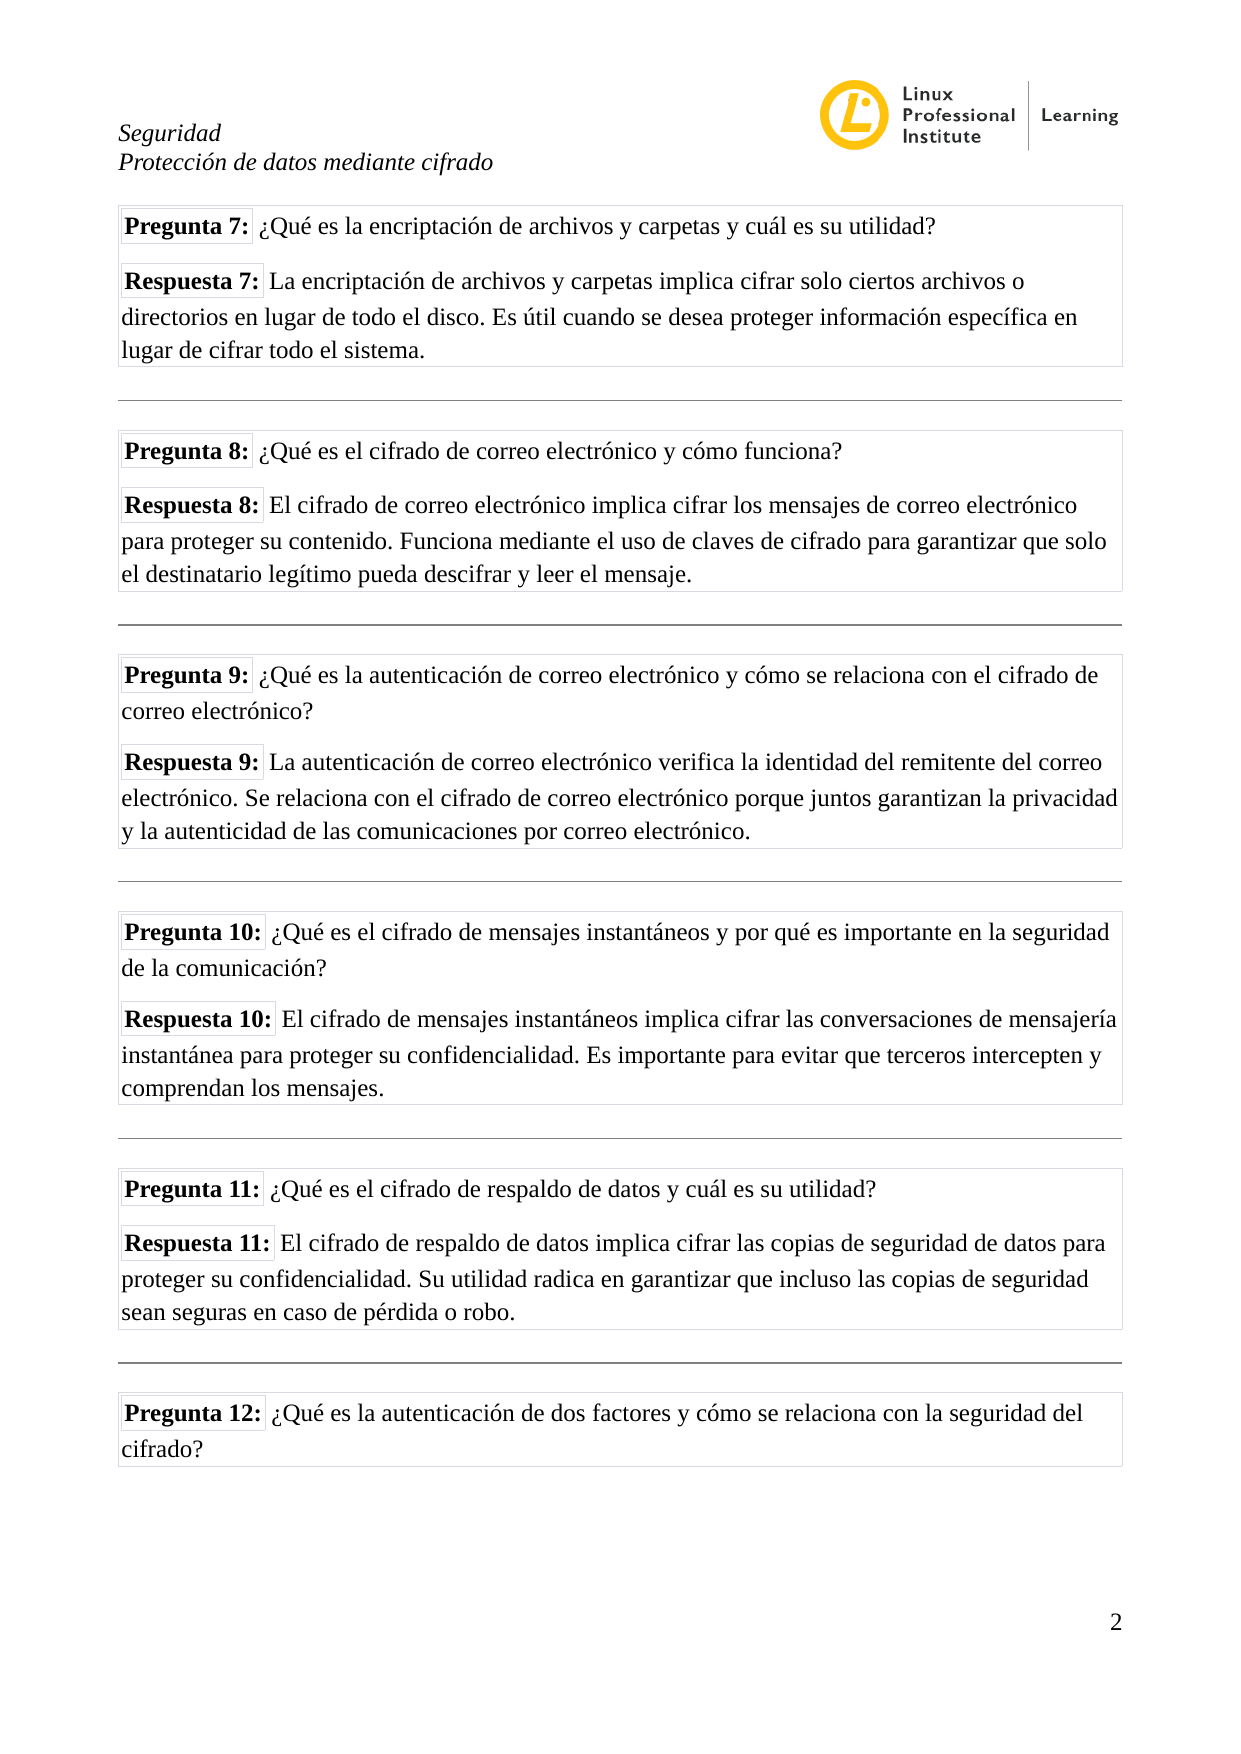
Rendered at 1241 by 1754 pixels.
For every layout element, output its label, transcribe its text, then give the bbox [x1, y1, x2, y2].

text Pregunta 10: ¿Qué es el cifrado de mensajes instantáneos y por qué es importante en la seguridad de la comunicación? [119, 912, 1122, 982]
text Pregunta 12: ¿Qué es la autenticación de dos factores y cómo se relaciona con la seguridad del cifrado? [119, 1393, 1122, 1466]
picture [819, 79, 1119, 151]
text Pregunta 7: ¿Qué es la encriptación de archivos y carpetas y cuál es su utilidad? [119, 206, 1122, 243]
text Respuesta 7: La encriptación de archivos y carpetas implica cifrar solo ciertos archivos o directorios en lugar de todo el disco. Es útil cuando se desea proteger información específica en lugar de cifrar todo el sistema. [119, 260, 1122, 366]
text Pregunta 8: ¿Qué es el cifrado de correo electrónico y cómo funciona? [119, 431, 1122, 467]
text Pregunta 11: ¿Qué es el cifrado de respaldo de datos y cuál es su utilidad? [119, 1169, 1122, 1205]
text Respuesta 11: El cifrado de respaldo de datos implica cifrar las copias de seguridad de datos para proteger su confidencialidad. Su utilidad radica en garantizar que incluso las copias de seguridad sean seguras en caso de pérdida o robo. [119, 1222, 1122, 1329]
text Respuesta 8: El cifrado de correo electrónico implica cifrar los mensajes de correo electrónico para proteger su contenido. Funciona mediante el uso de claves de cifrado para garantizar que solo el destinatario legítimo pueda descifrar y leer el mensaje. [119, 484, 1122, 591]
text Pregunta 9: ¿Qué es la autenticación de correo electrónico y cómo se relaciona con el cifrado de correo electrónico? [119, 655, 1122, 725]
text Respuesta 10: El cifrado de mensajes instantáneos implica cifrar las conversaciones de mensajería instantánea para proteger su confidencialidad. Es importante para evitar que terceros intercepten y comprendan los mensajes. [119, 998, 1122, 1104]
text Respuesta 9: La autenticación de correo electrónico verifica la identidad del remitente del correo electrónico. Se relaciona con el cifrado de correo electrónico porque juntos garantizan la privacidad y la autenticidad de las comunicaciones por correo electrónico. [119, 741, 1122, 848]
